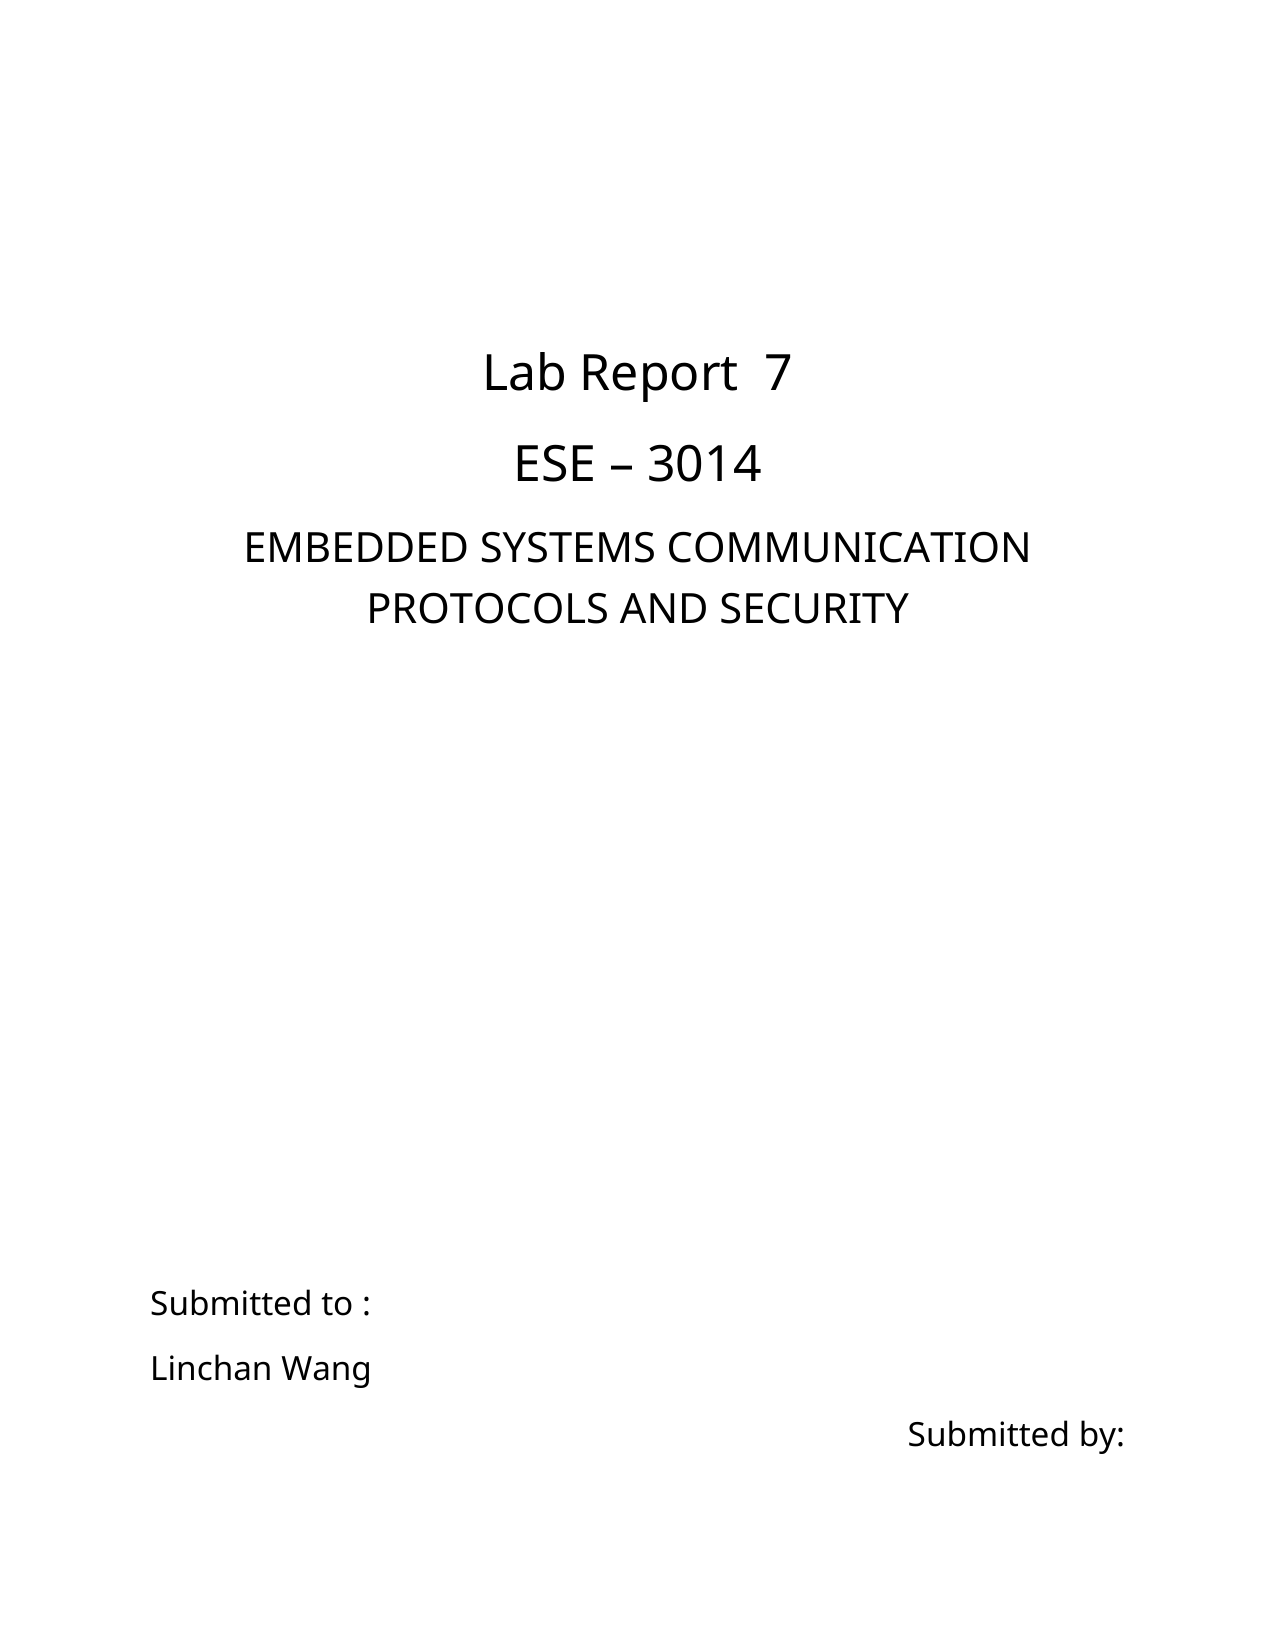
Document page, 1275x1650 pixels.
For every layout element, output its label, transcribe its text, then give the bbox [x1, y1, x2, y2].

text Submitted to : [150, 1279, 1125, 1325]
text ESE – 3014 [150, 427, 1125, 496]
text Lab Report 7 [150, 337, 1125, 405]
text Submitted by: [150, 1411, 1125, 1456]
text Linchan Wang [150, 1345, 1125, 1390]
text EMBEDDED SYSTEMS COMMUNICATION PROTOCOLS AND SECURITY [150, 518, 1125, 636]
